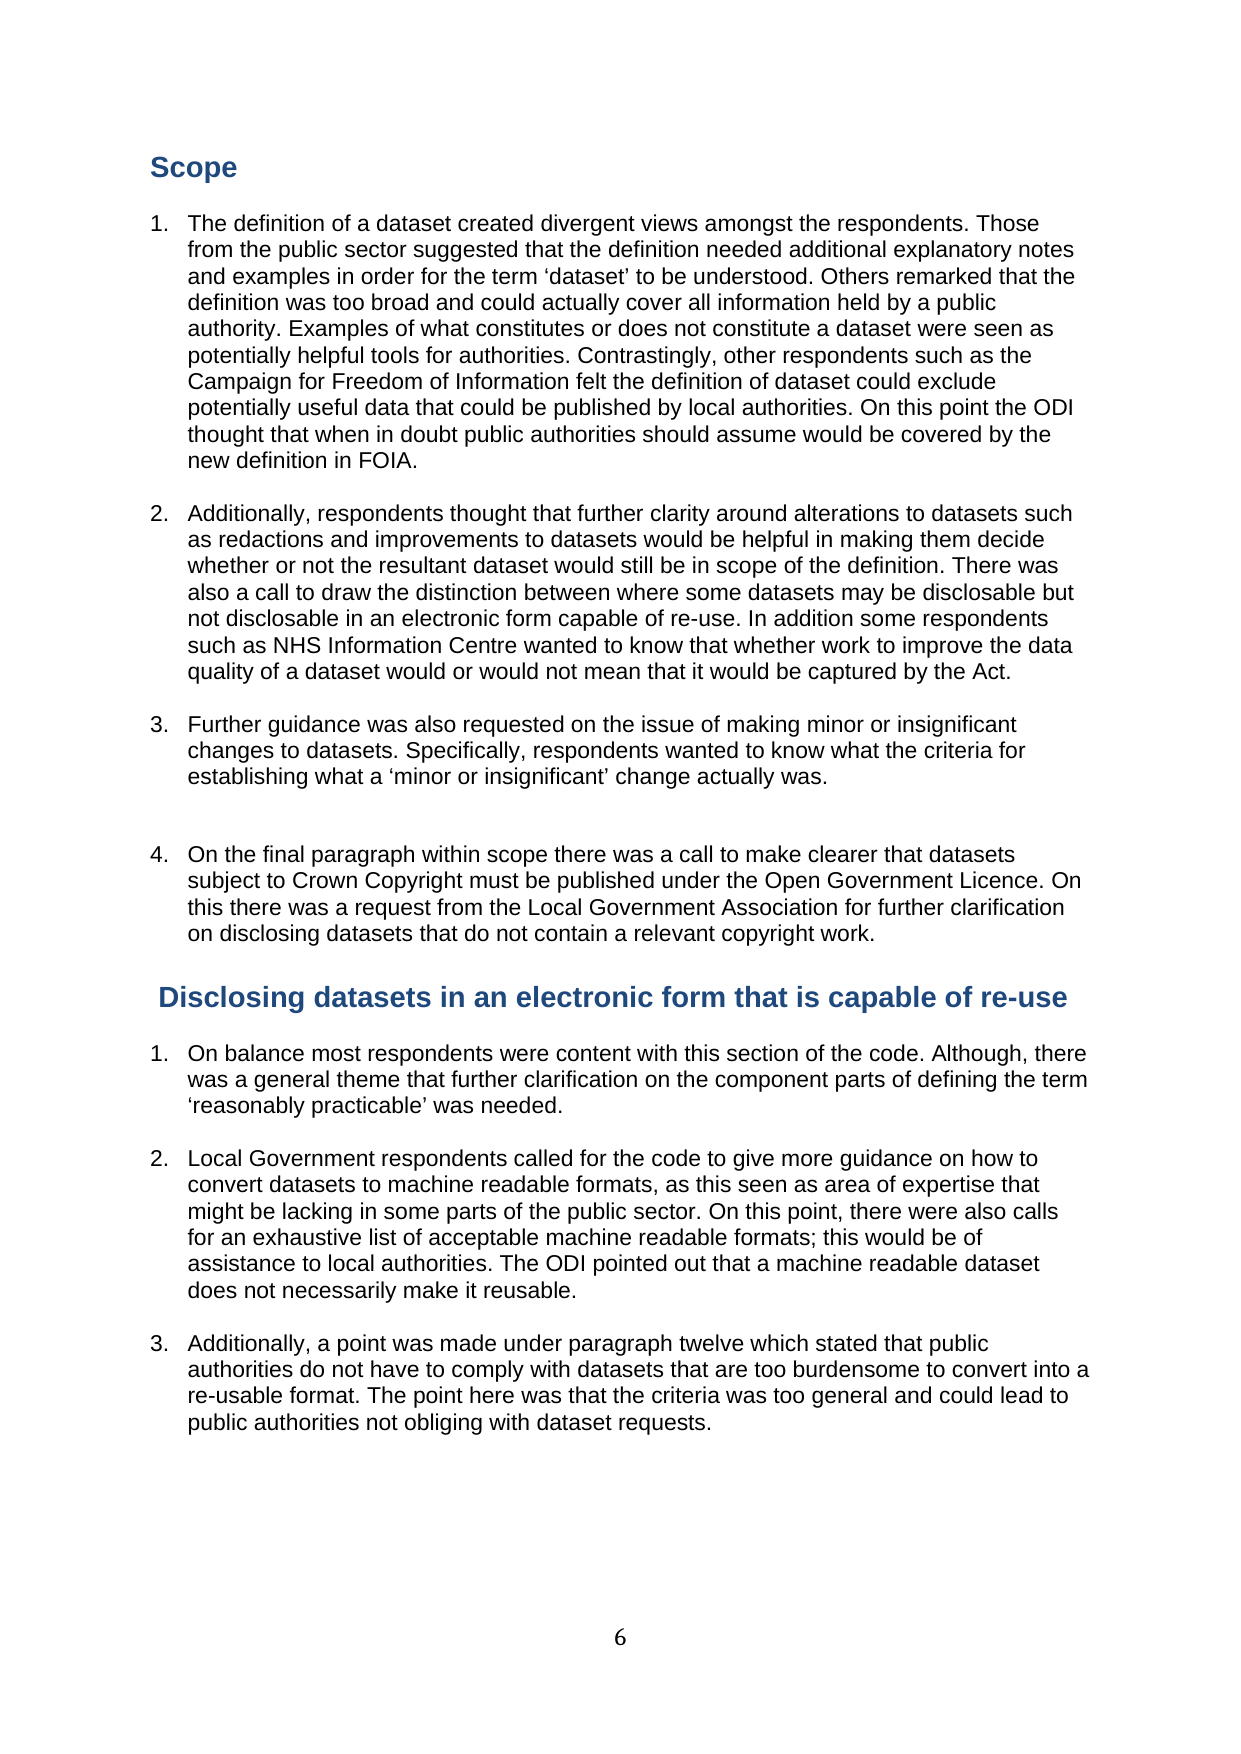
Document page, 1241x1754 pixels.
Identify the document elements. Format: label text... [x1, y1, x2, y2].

text Scope [150, 150, 1090, 183]
list Further guidance was also requested on the issue of making minor or insignificant changes to datasets. Specifically, respondents wanted to know what the criteria for establishing what a ‘minor or insignificant’ change actually was. [150, 711, 1090, 790]
list Additionally, respondents thought that further clarity around alterations to datasets such as redactions and improvements to datasets would be helpful in making them decide whether or not the resultant dataset would still be in scope of the definition. There was also a call to draw the distinction between where some datasets may be disclosable but not disclosable in an electronic form capable of re-use. In addition some respondents such as NHS Information Centre wanted to know that whether work to improve the data quality of a dataset would or would not mean that it would be captured by the Act. [150, 500, 1090, 684]
list Additionally, a point was made under paragraph twelve which stated that public authorities do not have to comply with datasets that are too burdensome to convert into a re-usable format. The point here was that the criteria was too general and could lead to public authorities not obliging with dataset requests. [150, 1329, 1090, 1435]
text Disclosing datasets in an electronic form that is capable of re-use [150, 980, 1090, 1013]
list On balance most respondents were content with this section of the code. Although, there was a general theme that further clarification on the component parts of defining the term ‘reasonably practicable’ was needed. [150, 1039, 1090, 1119]
list On the final paragraph within scope there was a call to make clearer that datasets subject to Crown Copyright must be published under the Open Government Licence. On this there was a request from the Local Government Association for further clarification on disclosing datasets that do not contain a relevant copyright work. [150, 841, 1090, 946]
list The definition of a dataset created divergent views amongst the respondents. Those from the public sector suggested that the definition needed additional explanatory notes and examples in order for the term ‘dataset’ to be understood. Others remarked that the definition was too broad and could actually cover all information held by a public authority. Examples of what constitutes or does not constitute a dataset were seen as potentially helpful tools for authorities. Contrastingly, other respondents such as the Campaign for Freedom of Information felt the definition of dataset could exclude potentially useful data that could be published by local authorities. On this point the ODI thought that when in doubt public authorities should assume would be covered by the new definition in FOIA. [150, 210, 1090, 473]
list Local Government respondents called for the code to give more guidance on how to convert datasets to machine readable formats, as this seen as area of expertise that might be lacking in some parts of the public sector. On this point, there were also calls for an exhaustive list of acceptable machine readable formats; this would be of assistance to local authorities. The ODI pointed out that a machine readable dataset does not necessarily make it reusable. [150, 1145, 1090, 1303]
